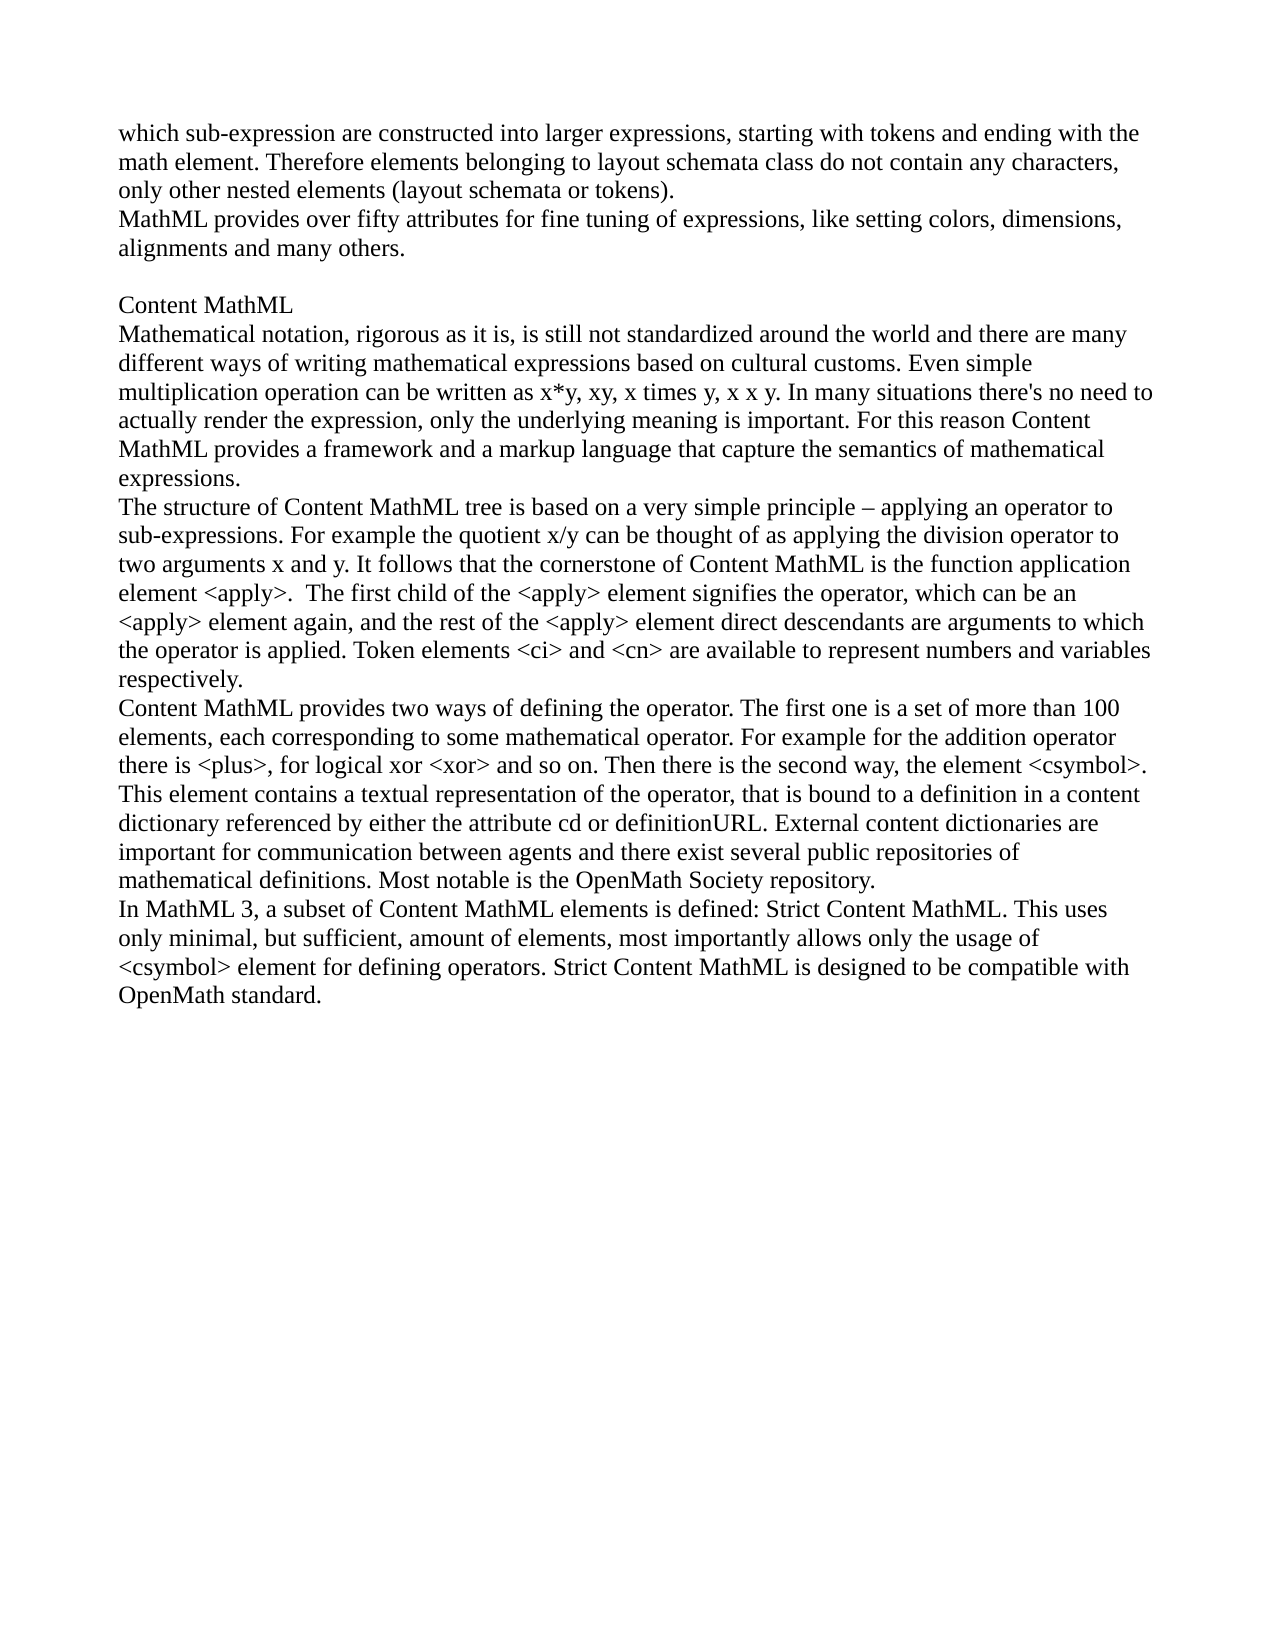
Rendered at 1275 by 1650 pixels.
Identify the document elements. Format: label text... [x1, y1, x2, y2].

text Content MathML provides two ways of defining the operator. The first one is a set of more than 100 elements, each corresponding to some mathematical operator. For example for the addition operator there is <plus>, for logical xor <xor> and so on. Then there is the second way, the element <csymbol>. This element contains a textual representation of the operator, that is bound to a definition in a content dictionary referenced by either the attribute cd or definitionURL. External content dictionaries are important for communication between agents and there exist several public repositories of mathematical definitions. Most notable is the OpenMath Society repository. [118, 693, 1157, 894]
text In MathML 3, a subset of Content MathML elements is defined: Strict Content MathML. This uses only minimal, but sufficient, amount of elements, most importantly allows only the usage of <csymbol> element for defining operators. Strict Content MathML is designed to be compatible with OpenMath standard. [118, 894, 1157, 1009]
text which sub-expression are constructed into larger expressions, starting with tokens and ending with the math element. Therefore elements belonging to layout schemata class do not contain any characters, only other nested elements (layout schemata or tokens). [118, 118, 1157, 204]
text Content MathML [118, 291, 1157, 319]
text Mathematical notation, rigorous as it is, is still not standardized around the world and there are many different ways of writing mathematical expressions based on cultural customs. Even simple multiplication operation can be written as x*y, xy, x times y, x x y. In many situations there's no need to actually render the expression, only the underlying meaning is important. For this reason Content MathML provides a framework and a markup language that capture the semantics of mathematical expressions. [118, 319, 1157, 492]
text MathML provides over fifty attributes for fine tuning of expressions, like setting colors, dimensions, alignments and many others. [118, 204, 1157, 262]
text The structure of Content MathML tree is based on a very simple principle – applying an operator to sub-expressions. For example the quotient x/y can be thought of as applying the division operator to two arguments x and y. It follows that the cornerstone of Content MathML is the function application element <apply>. The first child of the <apply> element signifies the operator, which can be an <apply> element again, and the rest of the <apply> element direct descendants are arguments to which the operator is applied. Token elements <ci> and <cn> are available to represent numbers and variables respectively. [118, 492, 1157, 693]
